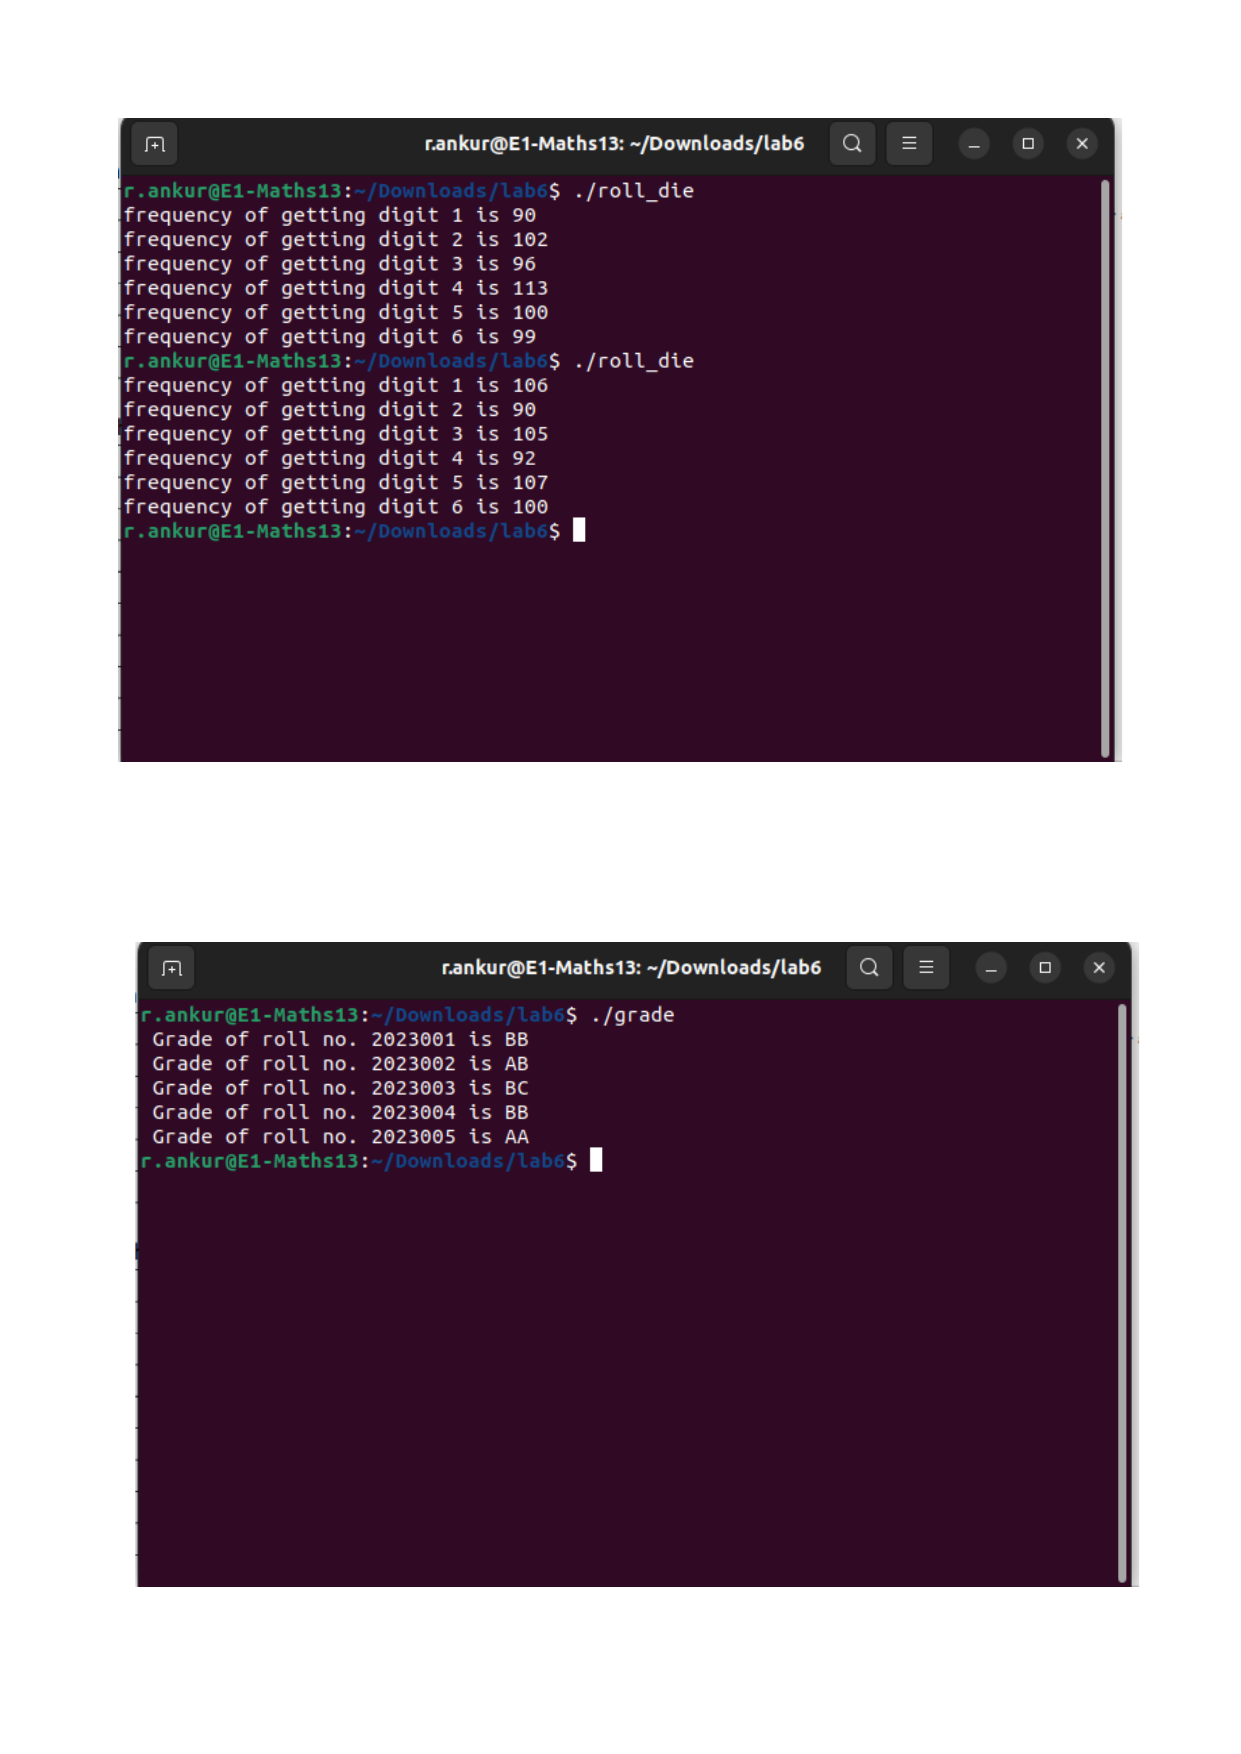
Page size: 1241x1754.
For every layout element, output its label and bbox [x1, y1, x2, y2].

picture [118, 118, 1123, 762]
picture [135, 942, 1140, 1587]
